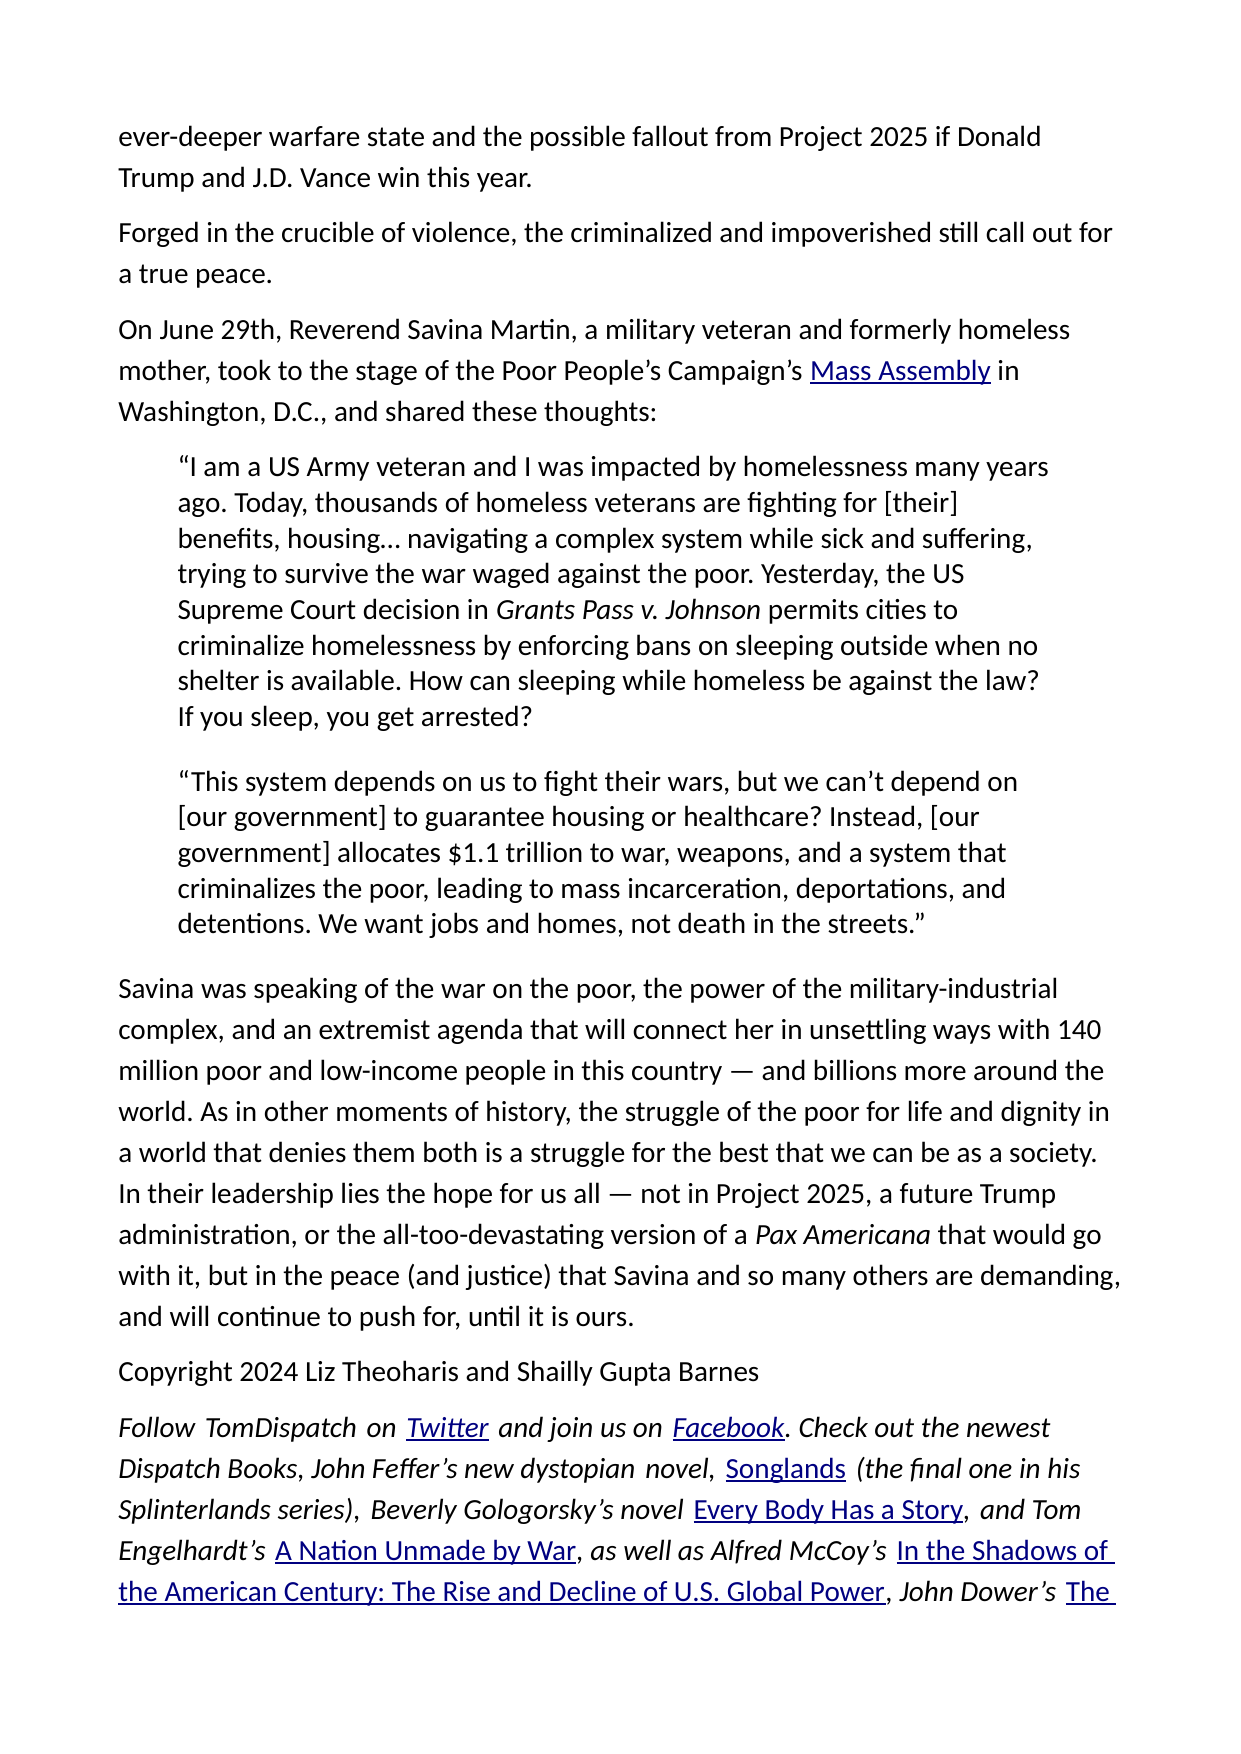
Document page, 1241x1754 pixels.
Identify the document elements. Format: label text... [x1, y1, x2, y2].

text Savina was speaking of the war on the poor, the power of the military-industrial complex, and an extremist agenda that will connect her in unsettling ways with 140 million poor and low-income people in this country — and billions more around the world. As in other moments of history, the struggle of the poor for life and dignity in a world that denies them both is a struggle for the best that we can be as a society. In their leadership lies the hope for us all — not in Project 2025, a future Trump administration, or the all-too-devastating version of a Pax Americana that would go with it, but in the peace (and justice) that Savina and so many others are demanding, and will continue to push for, until it is ours. [118, 971, 1122, 1334]
text Forged in the crucible of violence, the criminalized and impoverished still call out for a true peace. [118, 214, 1122, 291]
text “I am a US Army veteran and I was impacted by homelessness many years ago. Today, thousands of homeless veterans are fighting for [their] benefits, housing… navigating a complex system while sick and suffering, trying to survive the war waged against the poor. Yesterday, the US Supreme Court decision in Grants Pass v. Johnson permits cities to criminalize homelessness by enforcing bans on sleeping outside when no shelter is available. How can sleeping while homeless be against the law? If you sleep, you get arrested? [177, 448, 1063, 733]
text Copyright 2024 Liz Theoharis and Shailly Gupta Barnes [118, 1353, 1122, 1389]
text “This system depends on us to fight their wars, but we can’t depend on [our government] to guarantee housing or healthcare? Instead, [our government] allocates $1.1 trillion to war, weapons, and a system that criminalizes the poor, leading to mass incarceration, deportations, and detentions. We want jobs and homes, not death in the streets.” [177, 763, 1063, 941]
text ever-deeper warfare state and the possible fallout from Project 2025 if Donald Trump and J.D. Vance win this year. [118, 118, 1122, 195]
text Follow TomDispatch on Twitter and join us on Facebook. Check out the newest Dispatch Books, John Feffer’s new dystopian novel, Songlands (the final one in his Splinterlands series), Beverly Gologorsky’s novel Every Body Has a Story, and Tom Engelhardt’s A Nation Unmade by War, as well as Alfred McCoy’s In the Shadows of the American Century: The Rise and Decline of U.S. Global Power, John Dower’s The [118, 1409, 1122, 1608]
text On June 29th, Reverend Savina Martin, a military veteran and formerly homeless mother, took to the stage of the Poor People’s Campaign’s Mass Assembly in Washington, D.C., and shared these thoughts: [118, 311, 1122, 428]
